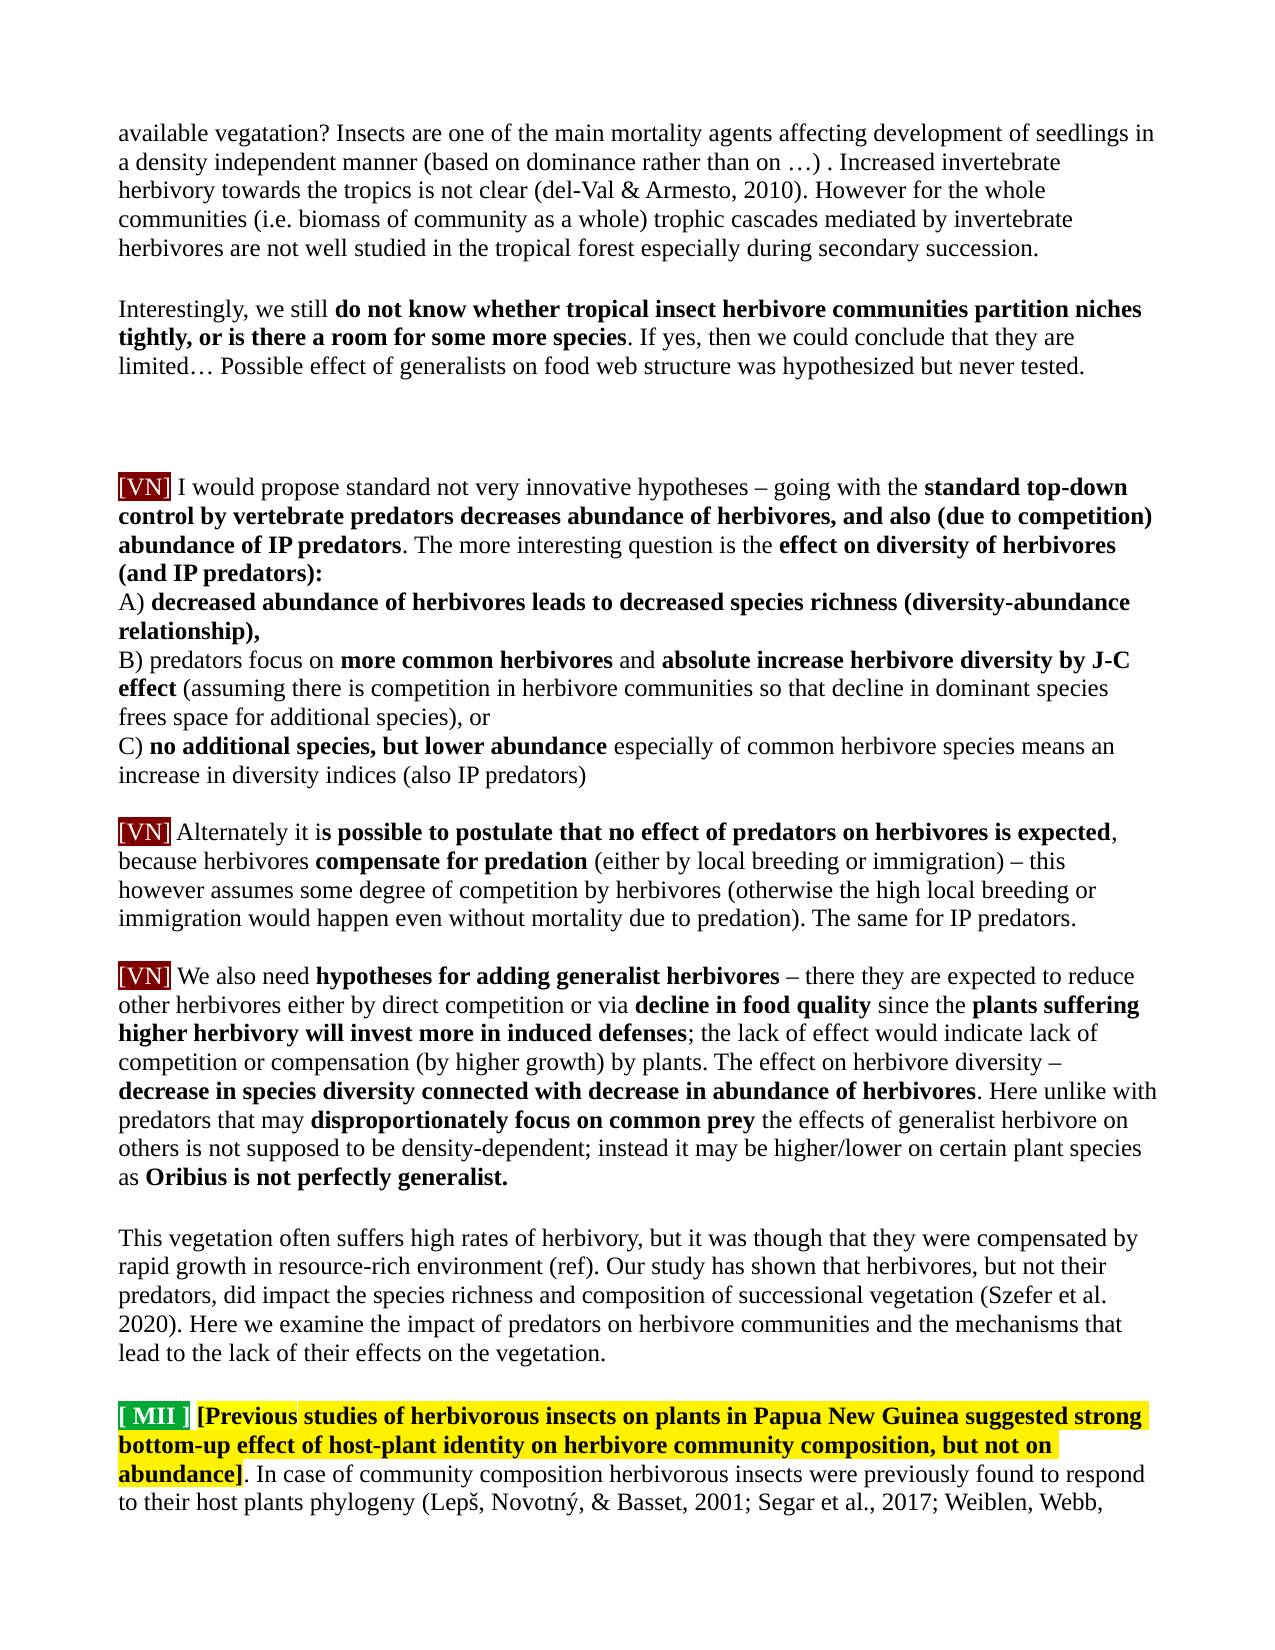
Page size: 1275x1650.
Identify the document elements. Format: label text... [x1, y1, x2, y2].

text A) decreased abundance of herbivores leads to decreased species richness (diversity-abundance relationship), [118, 587, 1157, 645]
text [VN] We also need hypotheses for adding generalist herbivores – there they are expected to reduce other herbivores either by direct competition or via decline in food quality since the plants suffering higher herbivory will invest more in induced defenses; the lack of effect would indicate lack of competition or compensation (by higher growth) by plants. The effect on herbivore diversity – decrease in species diversity connected with decrease in abundance of herbivores. Here unlike with predators that may disproportionately focus on common prey the effects of generalist herbivore on others is not supposed to be density-dependent; instead it may be higher/lower on certain plant species as Oribius is not perfectly generalist. [118, 961, 1157, 1191]
text This vegetation often suffers high rates of herbivory, but it was though that they were compensated by rapid growth in resource-rich environment (ref). Our study has shown that herbivores, but not their predators, did impact the species richness and composition of successional vegetation (Szefer et al. 2020). Here we examine the impact of predators on herbivore communities and the mechanisms that lead to the lack of their effects on the vegetation. [118, 1223, 1157, 1366]
text Interestingly, we still do not know whether tropical insect herbivore communities partition niches tightly, or is there a room for some more species. If yes, then we could conclude that they are limited… Possible effect of generalists on food web structure was hypothesized but never tested. [118, 294, 1157, 380]
text available vegatation? Insects are one of the main mortality agents affecting development of seedlings in a density independent manner (based on dominance rather than on …) . Increased invertebrate herbivory towards the tropics is not clear (del‐Val & Armesto, 2010). However for the whole communities (i.e. biomass of community as a whole) trophic cascades mediated by invertebrate herbivores are not well studied in the tropical forest especially during secondary succession. [118, 118, 1157, 262]
text [ MII ] [Previous studies of herbivorous insects on plants in Papua New Guinea suggested strong bottom-up effect of host-plant identity on herbivore community composition, but not on abundance]. In case of community composition herbivorous insects were previously found to respond to their host plants phylogeny (Lepš, Novotný, & Basset, 2001; Segar et al., 2017; Weiblen, Webb, [118, 1401, 1157, 1516]
text B) predators focus on more common herbivores and absolute increase herbivore diversity by J-C effect (assuming there is competition in herbivore communities so that decline in dominant species frees space for additional species), or [118, 645, 1157, 731]
text [VN] Alternately it is possible to postulate that no effect of predators on herbivores is expected, because herbivores compensate for predation (either by local breeding or immigration) – this however assumes some degree of competition by herbivores (otherwise the high local breeding or immigration would happen even without mortality due to predation). The same for IP predators. [118, 817, 1157, 932]
text C) no additional species, but lower abundance especially of common herbivore species means an increase in diversity indices (also IP predators) [118, 731, 1157, 788]
text [VN] I would propose standard not very innovative hypotheses – going with the standard top-down control by vertebrate predators decreases abundance of herbivores, and also (due to competition) abundance of IP predators. The more interesting question is the effect on diversity of herbivores (and IP predators): [118, 472, 1157, 587]
